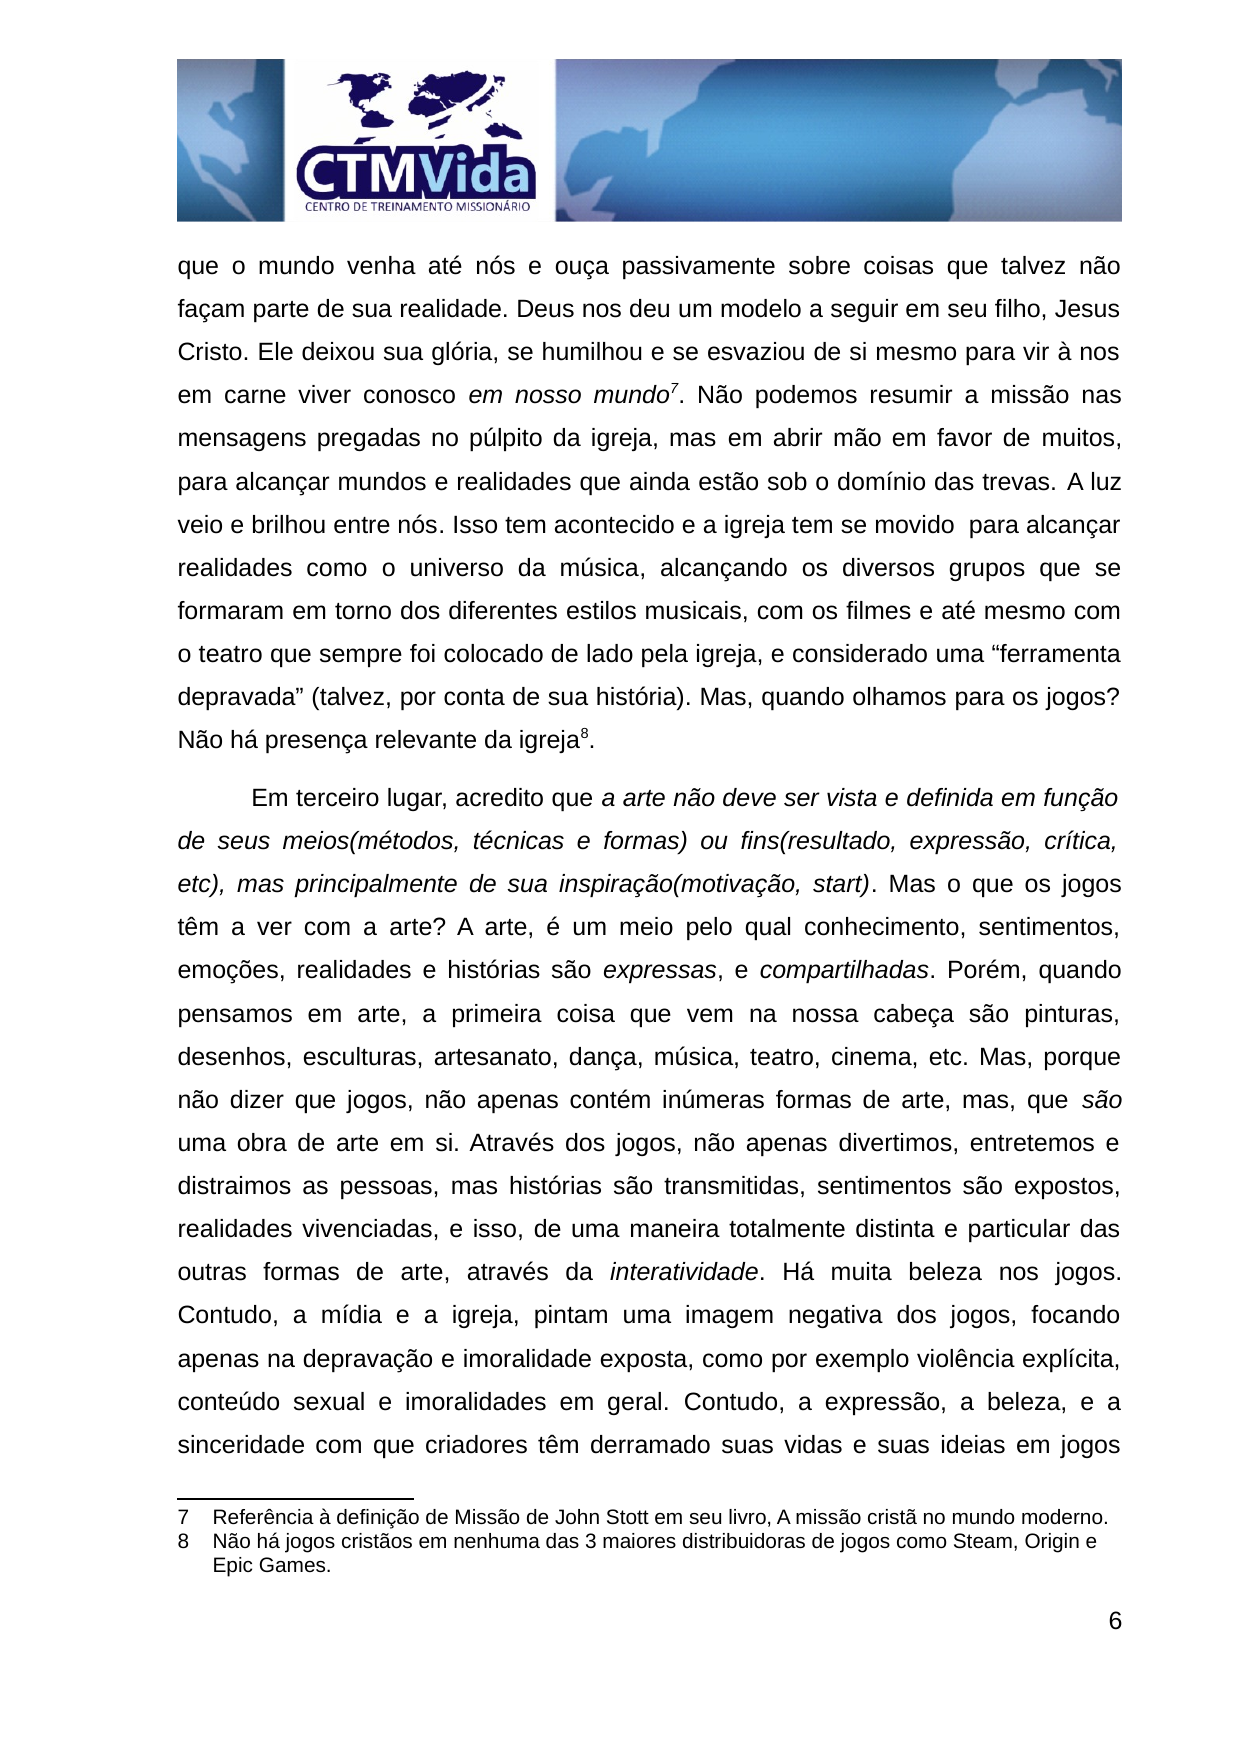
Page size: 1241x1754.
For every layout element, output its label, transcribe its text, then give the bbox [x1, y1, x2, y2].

picture [177, 59, 1122, 222]
text Em terceiro lugar, acredito que a arte não deve ser vista e definida em função de seus meios(métodos, técnicas e formas) ou fins(resultado, expressão, crítica, etc), mas principalmente de sua inspiração(motivação, start). Mas o que os jogos têm a ver com a arte? A arte, é um meio pelo qual conhecimento, sentimentos, emoções, realidades e histórias são expressas, e compartilhadas. Porém, quando pensamos em arte, a primeira coisa que vem na nossa cabeça são pinturas, desenhos, esculturas, artesanato, dança, música, teatro, cinema, etc. Mas, porque não dizer que jogos, não apenas contém inúmeras formas de arte, mas, que são uma obra de arte em si. Através dos jogos, não apenas divertimos, entretemos e distraimos as pessoas, mas histórias são transmitidas, sentimentos são expostos, realidades vivenciadas, e isso, de uma maneira totalmente distinta e particular das outras formas de arte, através da interatividade. Há muita beleza nos jogos. Contudo, a mídia e a igreja, pintam uma imagem negativa dos jogos, focando apenas na depravação e imoralidade exposta, como por exemplo violência explícita, conteúdo sexual e imoralidades em geral. Contudo, a expressão, a beleza, e a sinceridade com que criadores têm derramado suas vidas e suas ideias em jogos [177, 783, 1122, 1459]
text que o mundo venha até nós e ouça passivamente sobre coisas que talvez não façam parte de sua realidade. Deus nos deu um modelo a seguir em seu filho, Jesus Cristo. Ele deixou sua glória, se humilhou e se esvaziou de si mesmo para vir à nos em carne viver conosco em nosso mundo. Não podemos resumir a missão nas mensagens pregadas no púlpito da igreja, mas em abrir mão em favor de muitos, para alcançar mundos e realidades que ainda estão sob o domínio das trevas. A luz veio e brilhou entre nós. Isso tem acontecido e a igreja tem se movido para alcançar realidades como o universo da música, alcançando os diversos grupos que se formaram em torno dos diferentes estilos musicais, com os filmes e até mesmo com o teatro que sempre foi colocado de lado pela igreja, e considerado uma “ferramenta depravada” (talvez, por conta de sua história). Mas, quando olhamos para os jogos? Não há presença relevante da igreja. [177, 251, 1122, 754]
text Não há jogos cristãos em nenhuma das 3 maiores distribuidoras de jogos como Steam, Origin e Epic Games. [177, 1529, 1122, 1577]
text Referência à definição de Missão de John Stott em seu livro, A missão cristã no mundo moderno. [177, 1505, 1122, 1529]
